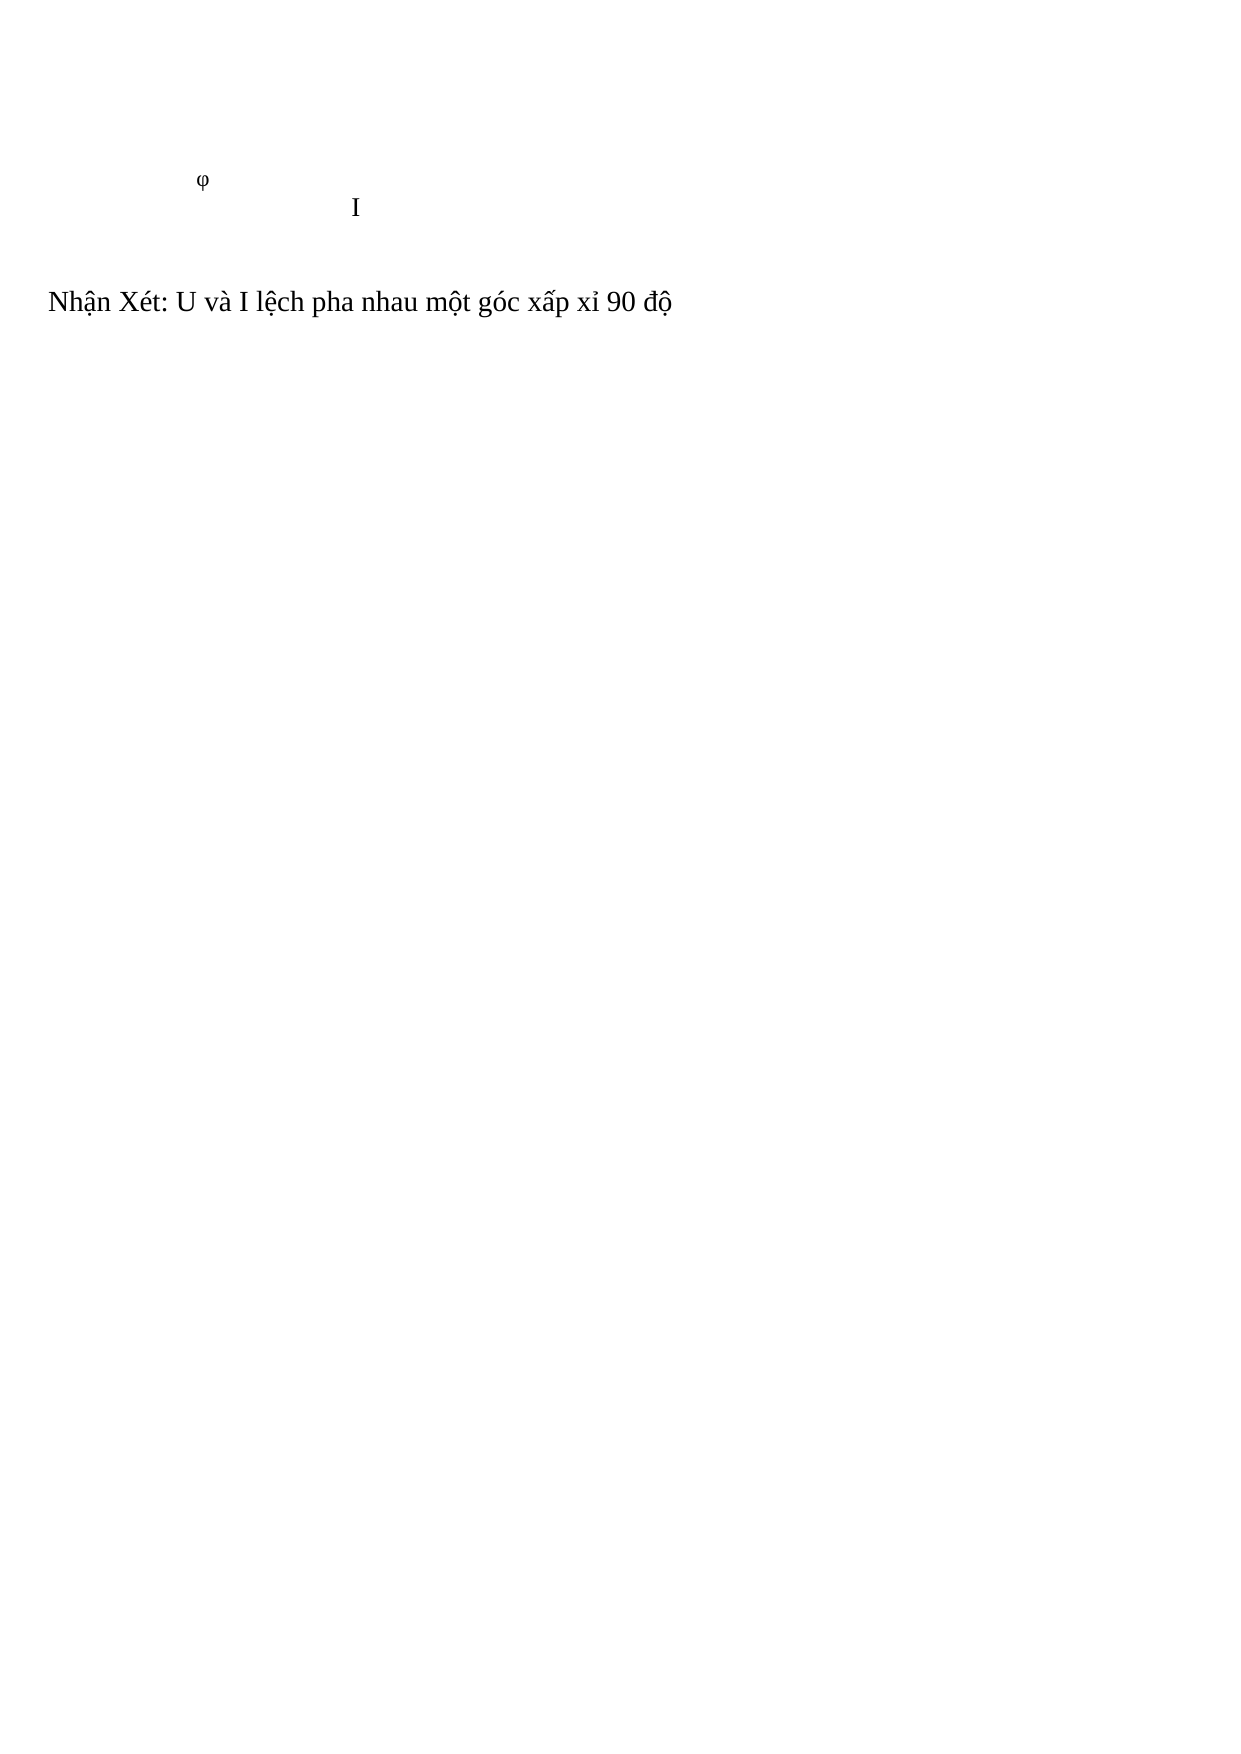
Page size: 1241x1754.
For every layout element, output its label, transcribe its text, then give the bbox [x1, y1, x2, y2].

text I [4, 191, 1236, 222]
text Nhận Xét: U và I lệch pha nhau một góc xấp xỉ 90 độ [4, 284, 1236, 318]
text φ [4, 164, 1236, 191]
